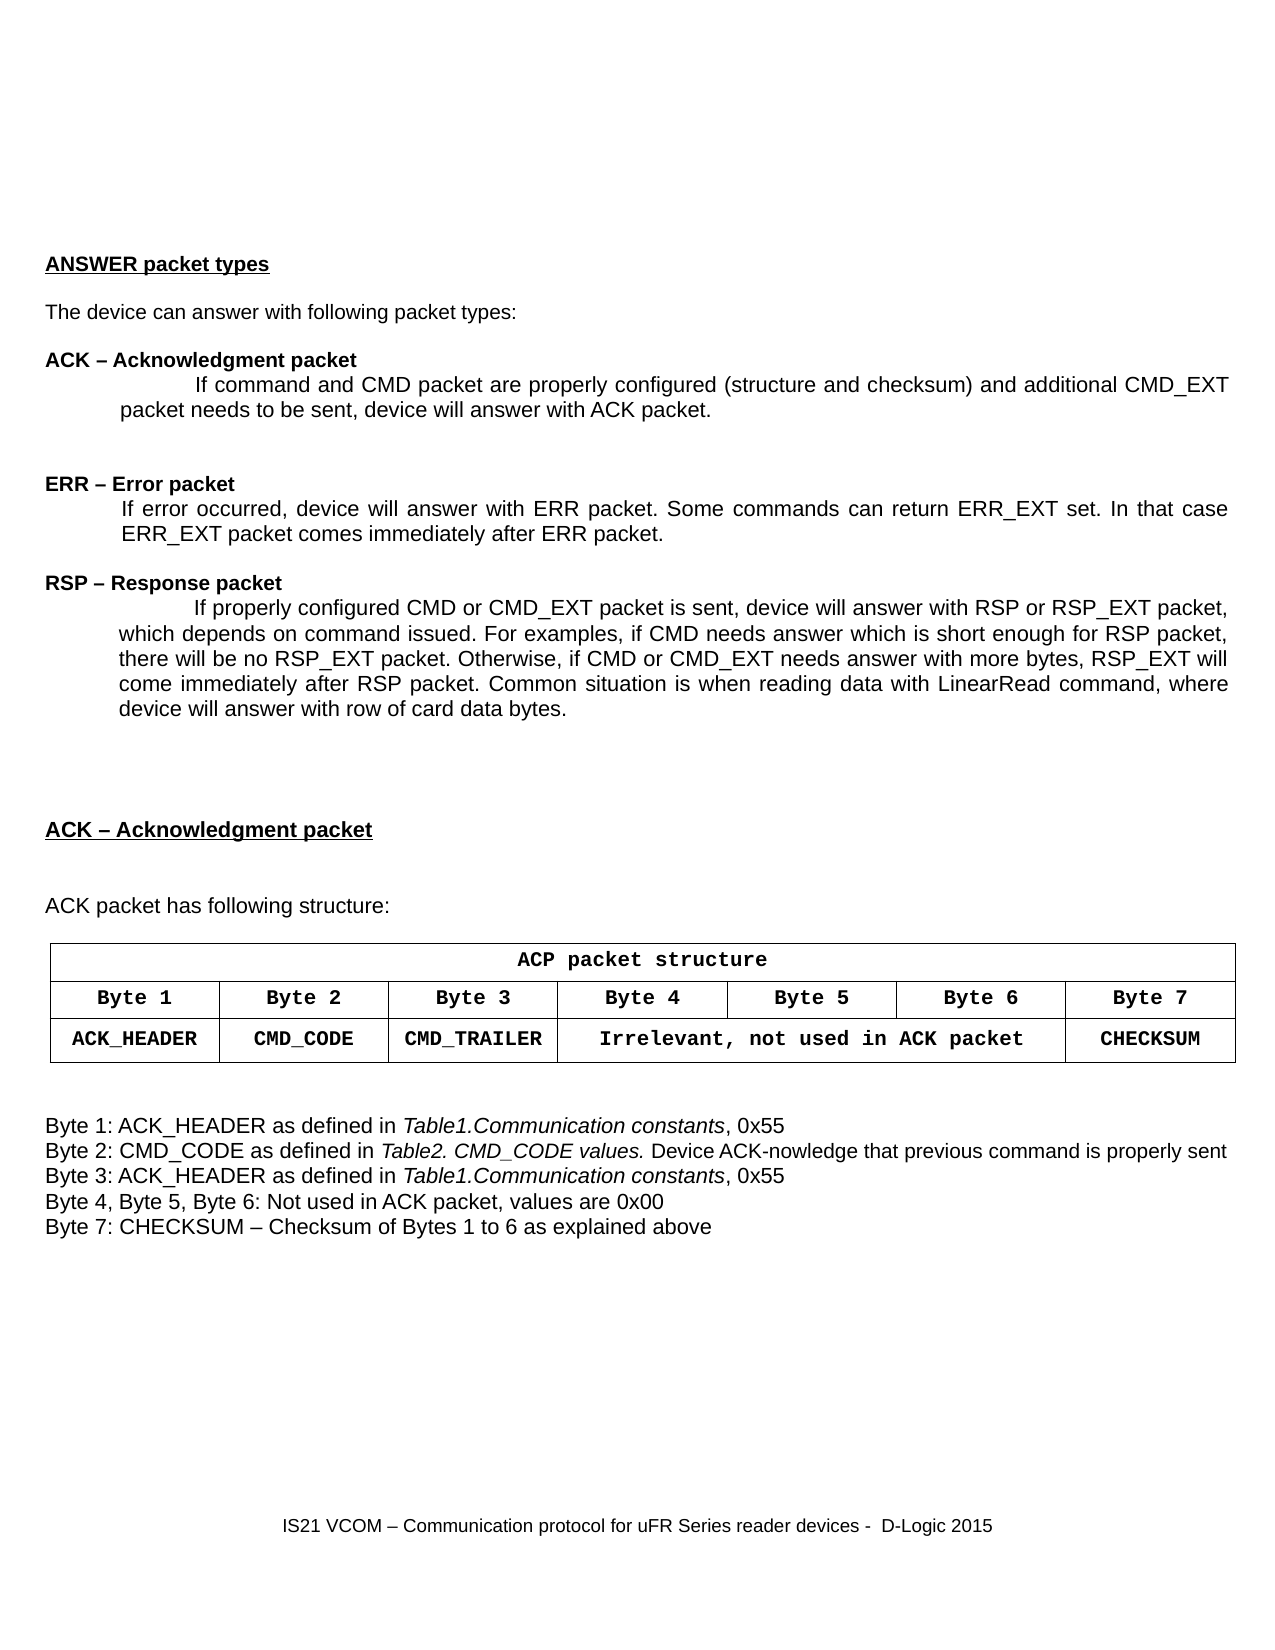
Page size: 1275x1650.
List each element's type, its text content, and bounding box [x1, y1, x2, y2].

table_cell Byte 2 [220, 982, 388, 1018]
table_cell Byte 5 [728, 982, 896, 1018]
table_cell Byte 4 [558, 982, 727, 1018]
text ANSWER packet types [45, 252, 1230, 276]
text RSP – Response packet [45, 571, 1230, 595]
text Byte 1: ACK_HEADER as defined in Table1.Communication constants, 0x55 [45, 1113, 1230, 1138]
text Byte 2: CMD_CODE as defined in Table2. CMD_CODE values. Device ACK-nowledge that previous command is properly sent [45, 1138, 1230, 1163]
table_cell Irrelevant, not used in ACK packet [558, 1019, 1065, 1062]
text ACK – Acknowledgment packet [45, 817, 1230, 842]
text If command and CMD packet are properly configured (structure and checksum) and additional CMD_EXT packet needs to be sent, device will answer with ACK packet. [120, 372, 1230, 422]
text If properly configured CMD or CMD_EXT packet is sent, device will answer with RSP or RSP_EXT packet, which depends on command issued. For examples, if CMD needs answer which is short enough for RSP packet, there will be no RSP_EXT packet. Otherwise, if CMD or CMD_EXT needs answer with more bytes, RSP_EXT will come immediately after RSP packet. Common situation is when reading data with LinearRead command, where device will answer with row of card data bytes. [119, 595, 1230, 721]
text If error occurred, device will answer with ERR packet. Some commands can return ERR_EXT set. In that case ERR_EXT packet comes immediately after ERR packet. [121, 496, 1230, 546]
table_header ACP packet structure [51, 944, 1235, 981]
table_cell Byte 6 [897, 982, 1065, 1018]
text Byte 7: CHECKSUM – Checksum of Bytes 1 to 6 as explained above [45, 1214, 1230, 1239]
table_cell Byte 1 [51, 982, 219, 1018]
text ACK – Acknowledgment packet [45, 348, 1230, 372]
table_cell CMD_TRAILER [389, 1019, 557, 1062]
text ACK packet has following structure: [45, 893, 1230, 918]
table_cell Byte 7 [1066, 982, 1235, 1018]
text Byte 3: ACK_HEADER as defined in Table1.Communication constants, 0x55 [45, 1163, 1230, 1188]
text Byte 4, Byte 5, Byte 6: Not used in ACK packet, values are 0x00 [45, 1188, 1230, 1214]
table_cell CHECKSUM [1066, 1019, 1235, 1062]
table_cell CMD_CODE [220, 1019, 388, 1062]
text The device can answer with following packet types: [45, 300, 1230, 324]
text ERR – Error packet [45, 472, 1230, 496]
table_cell ACK_HEADER [51, 1019, 219, 1062]
table_cell Byte 3 [389, 982, 557, 1018]
